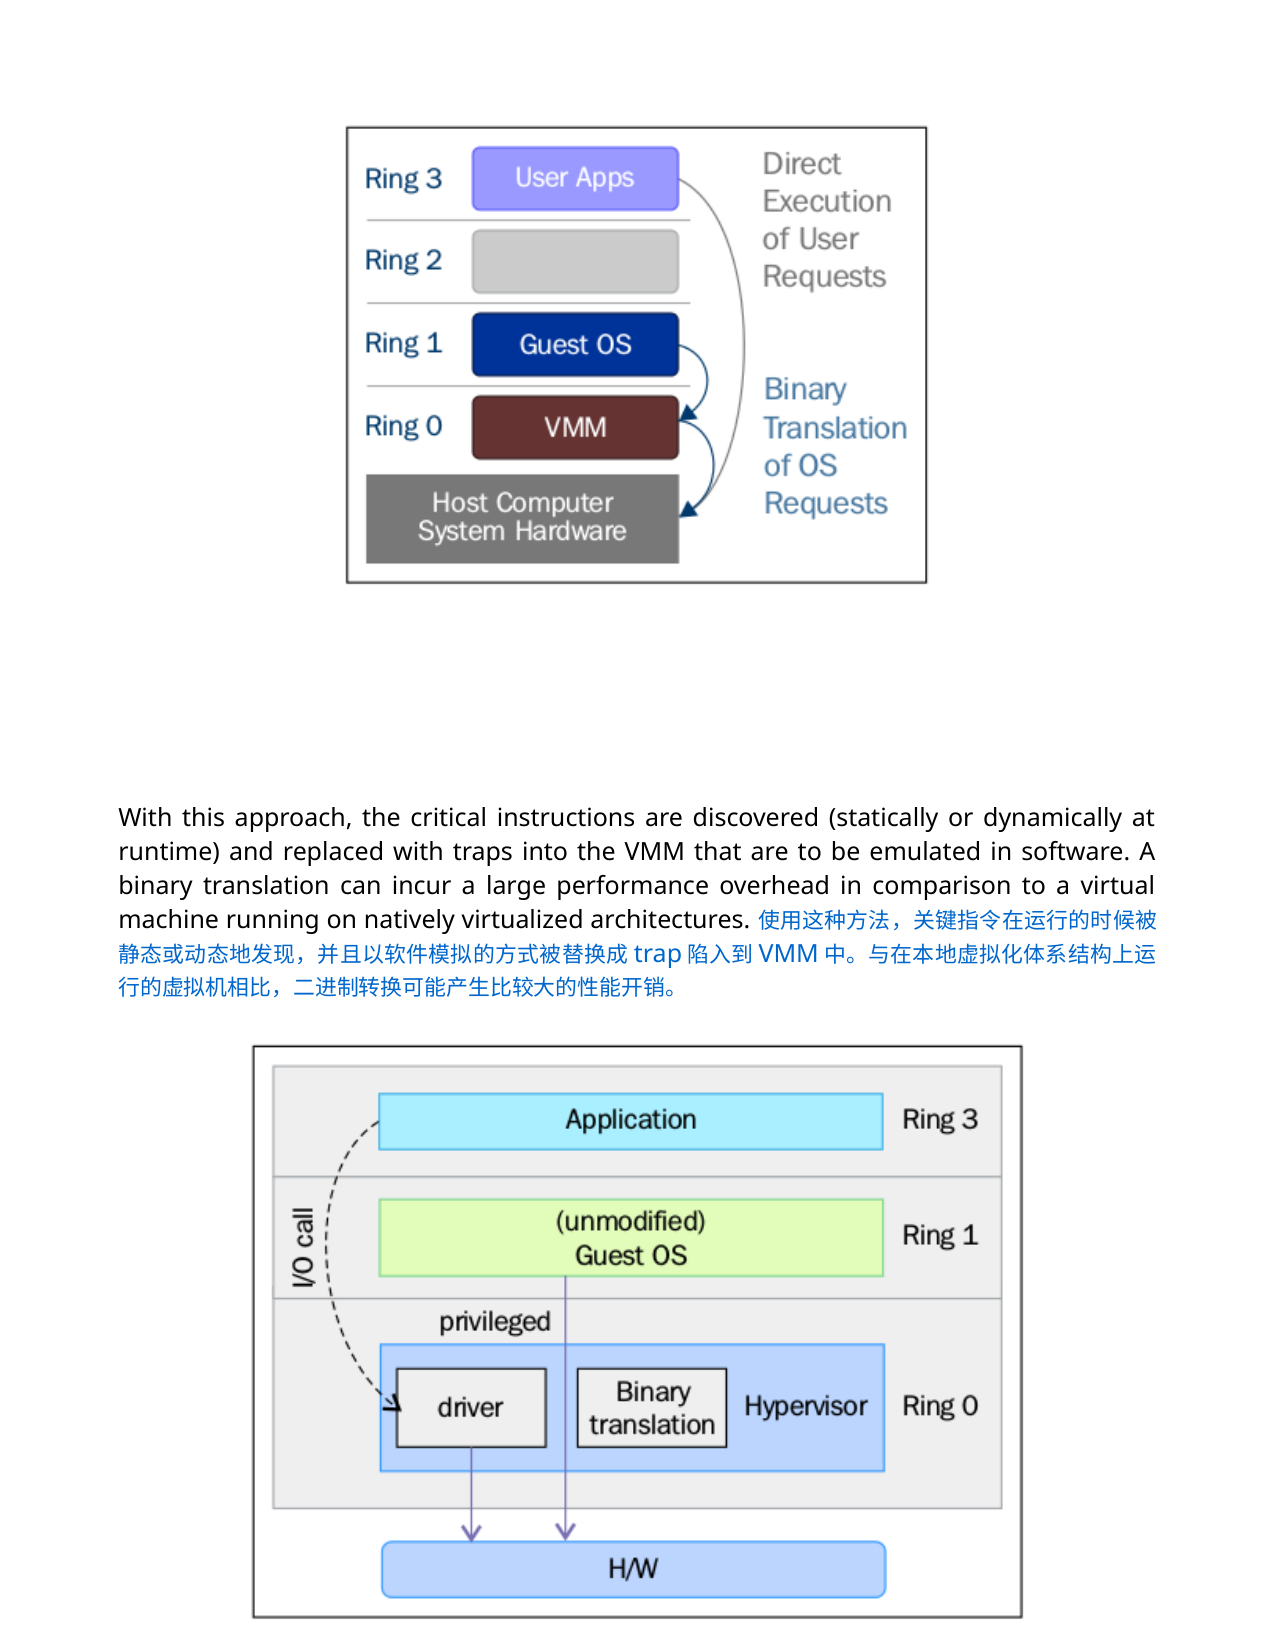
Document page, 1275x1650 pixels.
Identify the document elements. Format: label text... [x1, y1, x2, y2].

picture [244, 1035, 1031, 1630]
text With this approach, the critical instructions are discovered (statically or dynamically at runtime) and replaced with traps into the VMM that are to be emulated in software. A binary translation can incur a large performance overhead in comparison to a virtual machine running on natively virtualized architectures. 使用这种方法，关键指令在运行的时候被静态或动态地发现，并且以软件模拟的方式被替换成trap陷入到VMM中。与在本地虚拟化体系结构上运行的虚拟机相比，二进制转换可能产生比较大的性能开销。 [118, 799, 1157, 1001]
picture [340, 118, 935, 592]
